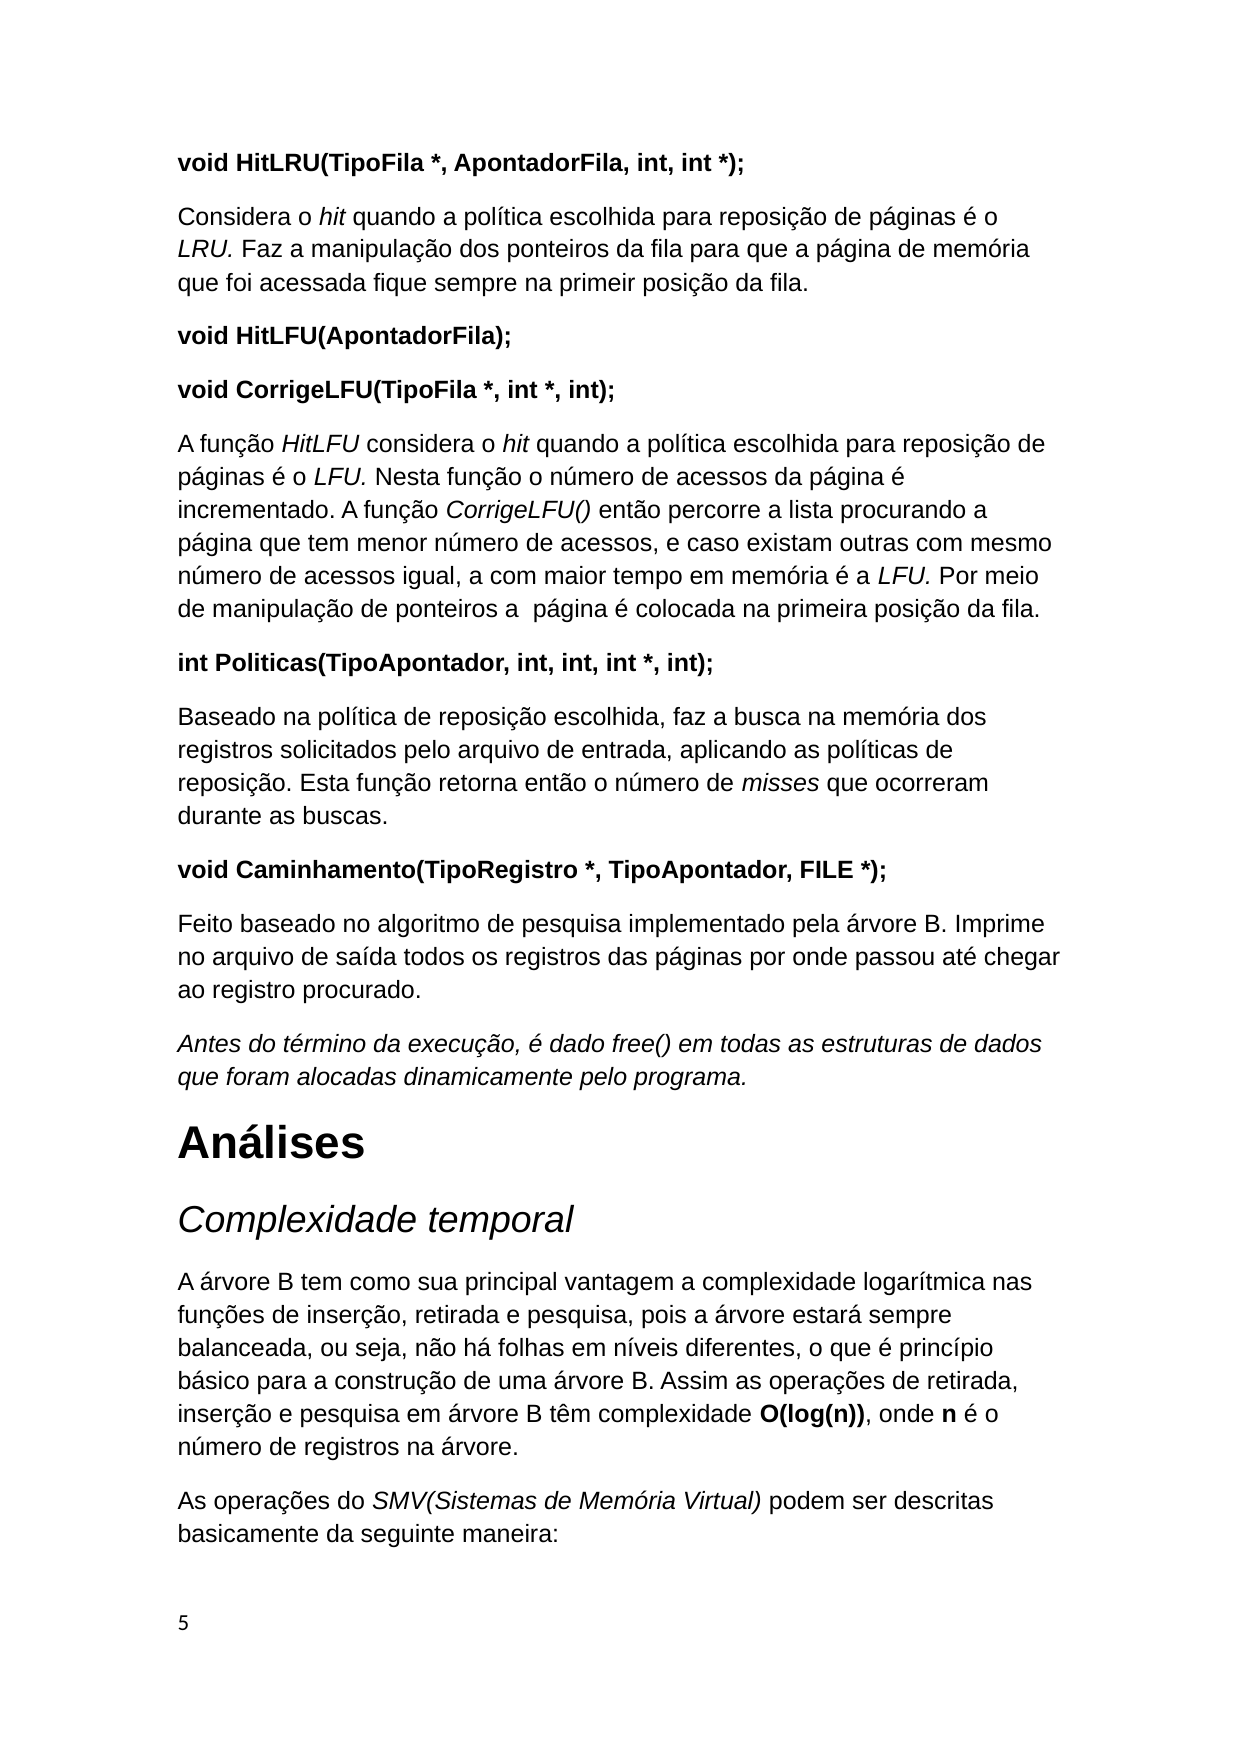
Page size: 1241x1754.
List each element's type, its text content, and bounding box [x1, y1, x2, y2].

text Feito baseado no algoritmo de pesquisa implementado pela árvore B. Imprime no arquivo de saída todos os registros das páginas por onde passou até chegar ao registro procurado. [177, 909, 1063, 1003]
text A função HitLFU considera o hit quando a política escolhida para reposição de páginas é o LFU. Nesta função o número de acessos da página é incrementado. A função CorrigeLFU() então percorre a lista procurando a página que tem menor número de acessos, e caso existam outras com mesmo número de acessos igual, a com maior tempo em memória é a LFU. Por meio de manipulação de ponteiros a página é colocada na primeira posição da fila. [177, 429, 1063, 623]
text void Caminhamento(TipoRegistro *, TipoApontador, FILE *); [177, 855, 1063, 883]
text Antes do término da execução, é dado free() em todas as estruturas de dados que foram alocadas dinamicamente pelo programa. [177, 1028, 1063, 1090]
text int Politicas(TipoApontador, int, int, int *, int); [177, 648, 1063, 677]
text void CorrigeLFU(TipoFila *, int *, int); [177, 375, 1063, 404]
text Baseado na política de reposição escolhida, faz a busca na memória dos registros solicitados pelo arquivo de entrada, aplicando as políticas de reposição. Esta função retorna então o número de misses que ocorreram durante as buscas. [177, 702, 1063, 830]
text A árvore B tem como sua principal vantagem a complexidade logarítmica nas funções de inserção, retirada e pesquisa, pois a árvore estará sempre balanceada, ou seja, não há folhas em níveis diferentes, o que é princípio básico para a construção de uma árvore B. Assim as operações de retirada, inserção e pesquisa em árvore B têm complexidade O(log(n)), onde n é o número de registros na árvore. [177, 1267, 1063, 1461]
text void HitLRU(TipoFila *, ApontadorFila, int, int *); [177, 148, 1063, 176]
text void HitLFU(ApontadorFila); [177, 321, 1063, 350]
text Análises [177, 1115, 1063, 1168]
text Complexidade temporal [177, 1197, 1063, 1240]
text Considera o hit quando a política escolhida para reposição de páginas é o LRU. Faz a manipulação dos ponteiros da fila para que a página de memória que foi acessada fique sempre na primeir posição da fila. [177, 201, 1063, 296]
text As operações do SMV(Sistemas de Memória Virtual) podem ser descritas basicamente da seguinte maneira: [177, 1486, 1063, 1548]
